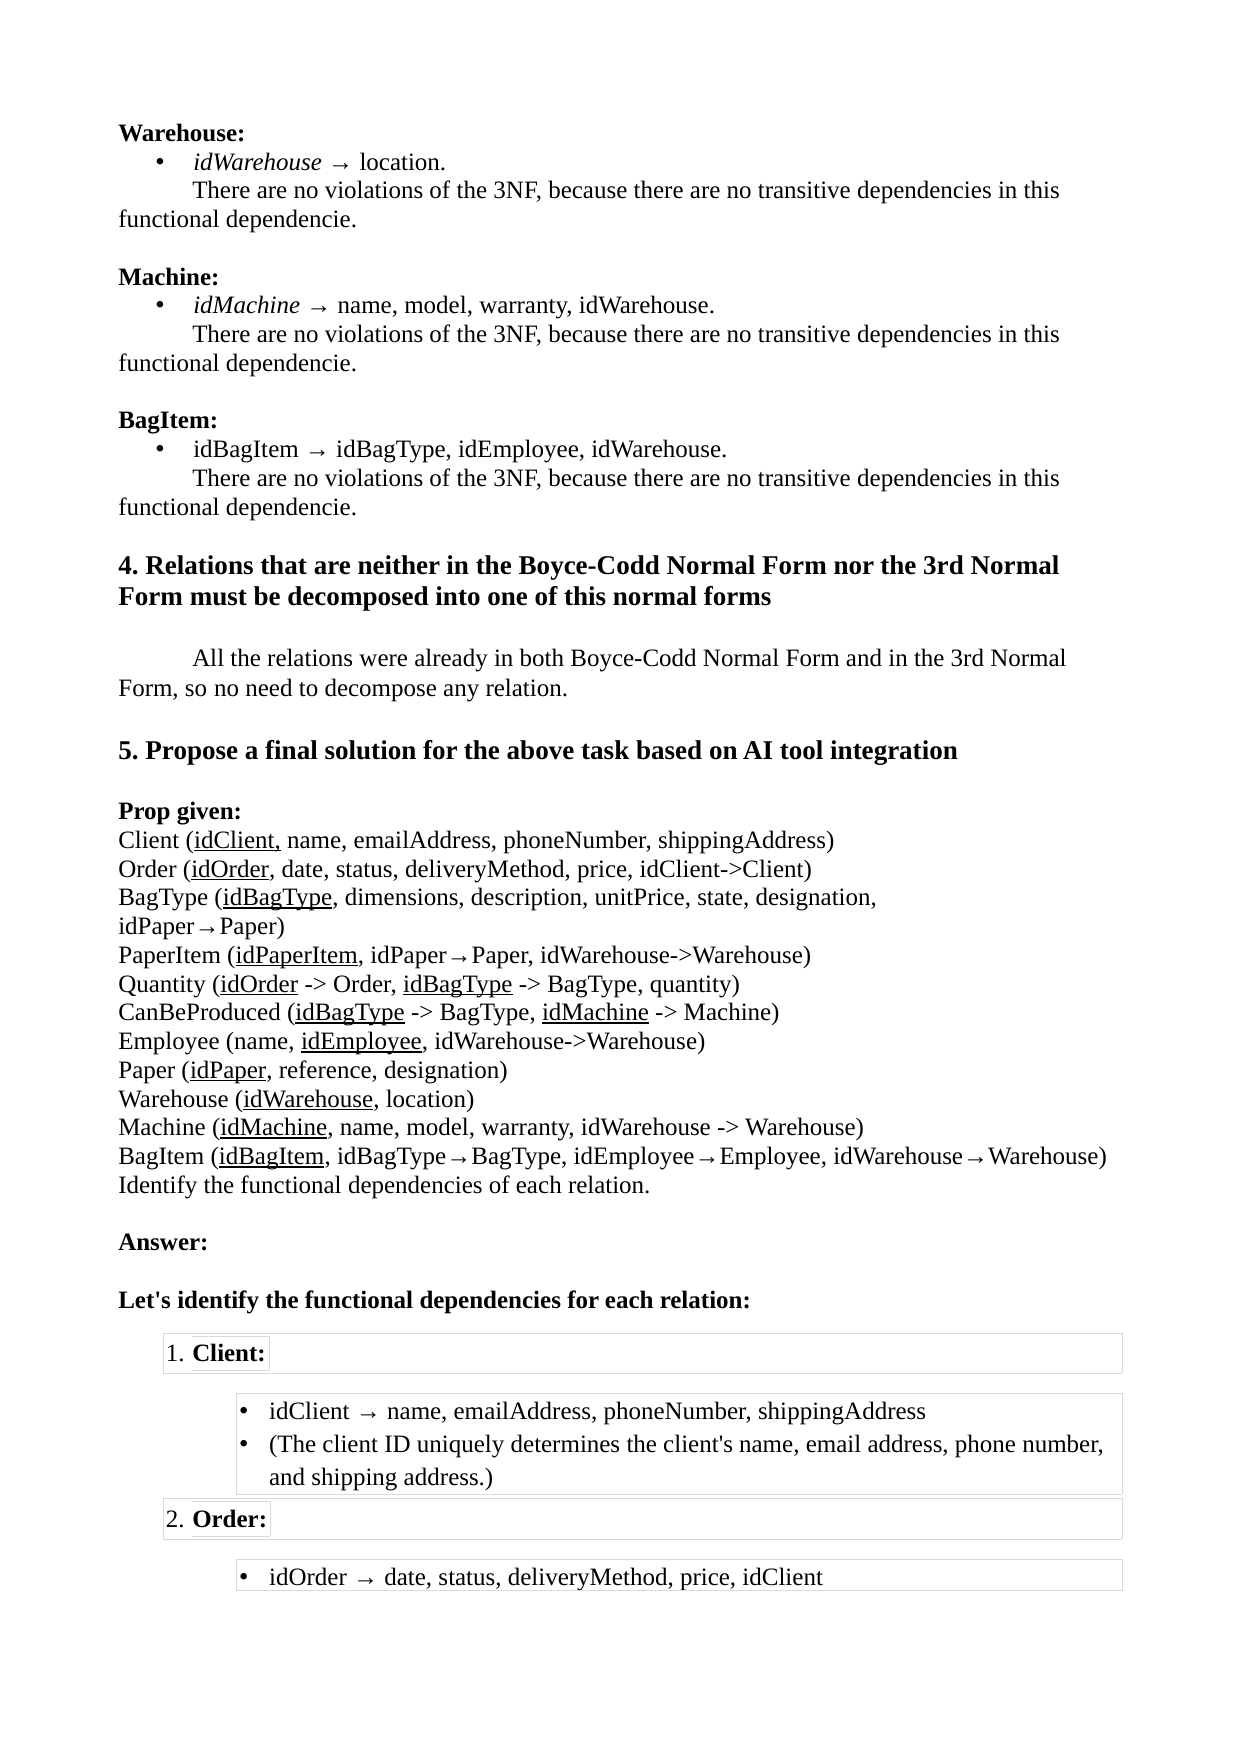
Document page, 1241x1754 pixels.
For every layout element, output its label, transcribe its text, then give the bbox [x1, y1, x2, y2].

list Order: [164, 1499, 1122, 1539]
text Warehouse (idWarehouse, location) [118, 1084, 1122, 1112]
text idPaper→Paper) [118, 911, 1122, 940]
text PaperItem (idPaperItem, idPaper→Paper, idWarehouse->Warehouse) [118, 940, 1122, 969]
text Order (idOrder, date, status, deliveryMethod, price, idClient->Client) [118, 854, 1122, 882]
text There are no violations of the 3NF, because there are no transitive dependencies in this functional dependencie. [118, 176, 1122, 233]
text Machine: [118, 262, 1122, 291]
text Machine (idMachine, name, model, warranty, idWarehouse -> Warehouse) [118, 1112, 1122, 1141]
text Answer: [118, 1227, 1122, 1256]
text Prop given: [118, 796, 1122, 825]
list idWarehouse → location. [156, 147, 1122, 176]
text BagItem: [118, 406, 1122, 434]
text There are no violations of the 3NF, because there are no transitive dependencies in this functional dependencie. [118, 463, 1122, 521]
text Paper (idPaper, reference, designation) [118, 1055, 1122, 1084]
text Employee (name, idEmployee, idWarehouse->Warehouse) [118, 1026, 1122, 1055]
text BagItem (idBagItem, idBagType→BagType, idEmployee→Employee, idWarehouse→Warehouse) [118, 1141, 1122, 1170]
text 5. Propose a final solution for the above task based on AI tool integration [118, 734, 1122, 765]
list idBagItem → idBagType, idEmployee, idWarehouse. [156, 434, 1122, 463]
list idMachine → name, model, warranty, idWarehouse. [156, 291, 1122, 319]
text BagType (idBagType, dimensions, description, unitPrice, state, designation, [118, 882, 1122, 911]
text Let's identify the functional dependencies for each relation: [118, 1285, 1122, 1314]
text Client (idClient, name, emailAddress, phoneNumber, shippingAddress) [118, 825, 1122, 854]
text There are no violations of the 3NF, because there are no transitive dependencies in this functional dependencie. [118, 319, 1122, 377]
text All the relations were already in both Boyce-Codd Normal Form and in the 3rd Normal Form, so no need to decompose any relation. [118, 643, 1122, 703]
list idOrder → date, status, deliveryMethod, price, idClient [237, 1560, 1122, 1590]
text Quantity (idOrder -> Order, idBagType -> BagType, quantity) [118, 969, 1122, 997]
text 4. Relations that are neither in the Boyce-Codd Normal Form nor the 3rd Normal Form must be decomposed into one of this normal forms [118, 549, 1122, 612]
list idClient → name, emailAddress, phoneNumber, shippingAddress [237, 1394, 1122, 1425]
list (The client ID uniquely determines the client's name, email address, phone number, and shipping address.) [237, 1426, 1122, 1494]
text Identify the functional dependencies of each relation. [118, 1170, 1122, 1199]
list Client: [164, 1334, 1122, 1373]
text CanBeProduced (idBagType -> BagType, idMachine -> Machine) [118, 997, 1122, 1026]
text Warehouse: [118, 118, 1122, 147]
